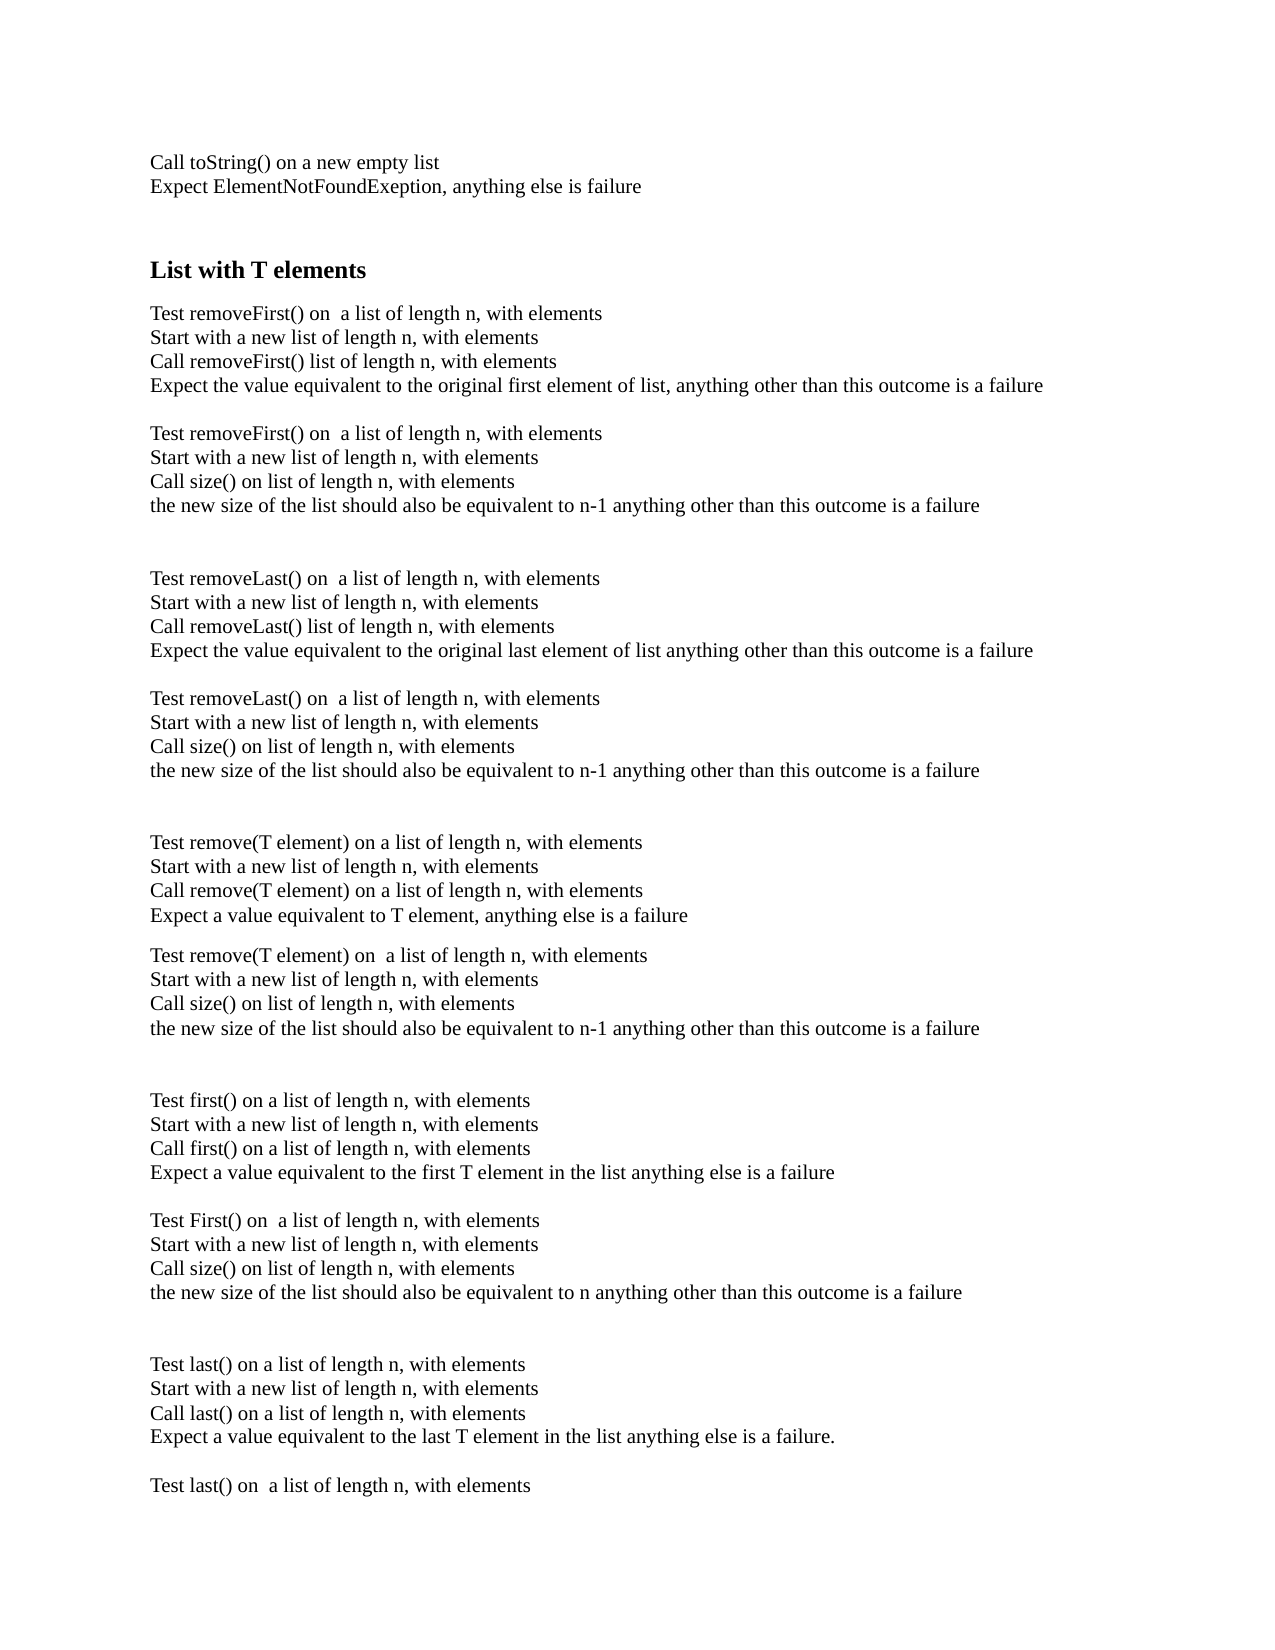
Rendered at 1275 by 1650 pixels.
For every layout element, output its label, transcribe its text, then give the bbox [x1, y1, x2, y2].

text the new size of the list should also be equivalent to n-1 anything other than this outcome is a failure [150, 493, 1125, 517]
text Test First() on a list of length n, with elements [150, 1208, 1125, 1232]
text Call size() on list of length n, with elements [150, 991, 1125, 1015]
text Test removeLast() on a list of length n, with elements [150, 686, 1125, 710]
text the new size of the list should also be equivalent to n-1 anything other than this outcome is a failure [150, 1015, 1125, 1039]
text Test last() on a list of length n, with elements [150, 1473, 1125, 1497]
text Test first() on a list of length n, with elements Start with a new list of length n, with elements Call first() on a list of length n, with elements Expect a value equivalent to the first T element in the list anything else is a failure [150, 1088, 1125, 1184]
text Call size() on list of length n, with elements [150, 734, 1125, 758]
text Call size() on list of length n, with elements [150, 469, 1125, 493]
text Test remove(T element) on a list of length n, with elements Start with a new list of length n, with elements Call remove(T element) on a list of length n, with elements [150, 830, 1125, 902]
text List with T elements [150, 256, 1125, 284]
text Start with a new list of length n, with elements [150, 325, 1125, 349]
text the new size of the list should also be equivalent to n-1 anything other than this outcome is a failure [150, 758, 1125, 782]
text Test remove(T element) on a list of length n, with elements [150, 943, 1125, 967]
text Test last() on a list of length n, with elements Start with a new list of length n, with elements Call last() on a list of length n, with elements Expect a value equivalent to the last T element in the list anything else is a failure. [150, 1352, 1125, 1448]
text Test removeFirst() on a list of length n, with elements [150, 421, 1125, 445]
text Start with a new list of length n, with elements [150, 1232, 1125, 1256]
text Call removeLast() list of length n, with elements [150, 614, 1125, 638]
text Expect a value equivalent to T element, anything else is a failure [150, 902, 1125, 927]
text Expect the value equivalent to the original first element of list, anything other than this outcome is a failure [150, 373, 1125, 397]
text Start with a new list of length n, with elements [150, 590, 1125, 614]
text Start with a new list of length n, with elements [150, 967, 1125, 991]
text Start with a new list of length n, with elements [150, 445, 1125, 469]
text the new size of the list should also be equivalent to n anything other than this outcome is a failure [150, 1280, 1125, 1304]
text Test removeLast() on a list of length n, with elements [150, 566, 1125, 590]
text Expect the value equivalent to the original last element of list anything other than this outcome is a failure [150, 638, 1125, 662]
text Start with a new list of length n, with elements [150, 710, 1125, 734]
text Call size() on list of length n, with elements [150, 1256, 1125, 1280]
text Call toString() on a new empty list Expect ElementNotFoundExeption, anything else is failure [150, 150, 1125, 198]
text Call removeFirst() list of length n, with elements [150, 349, 1125, 373]
text Test removeFirst() on a list of length n, with elements [150, 301, 1125, 325]
